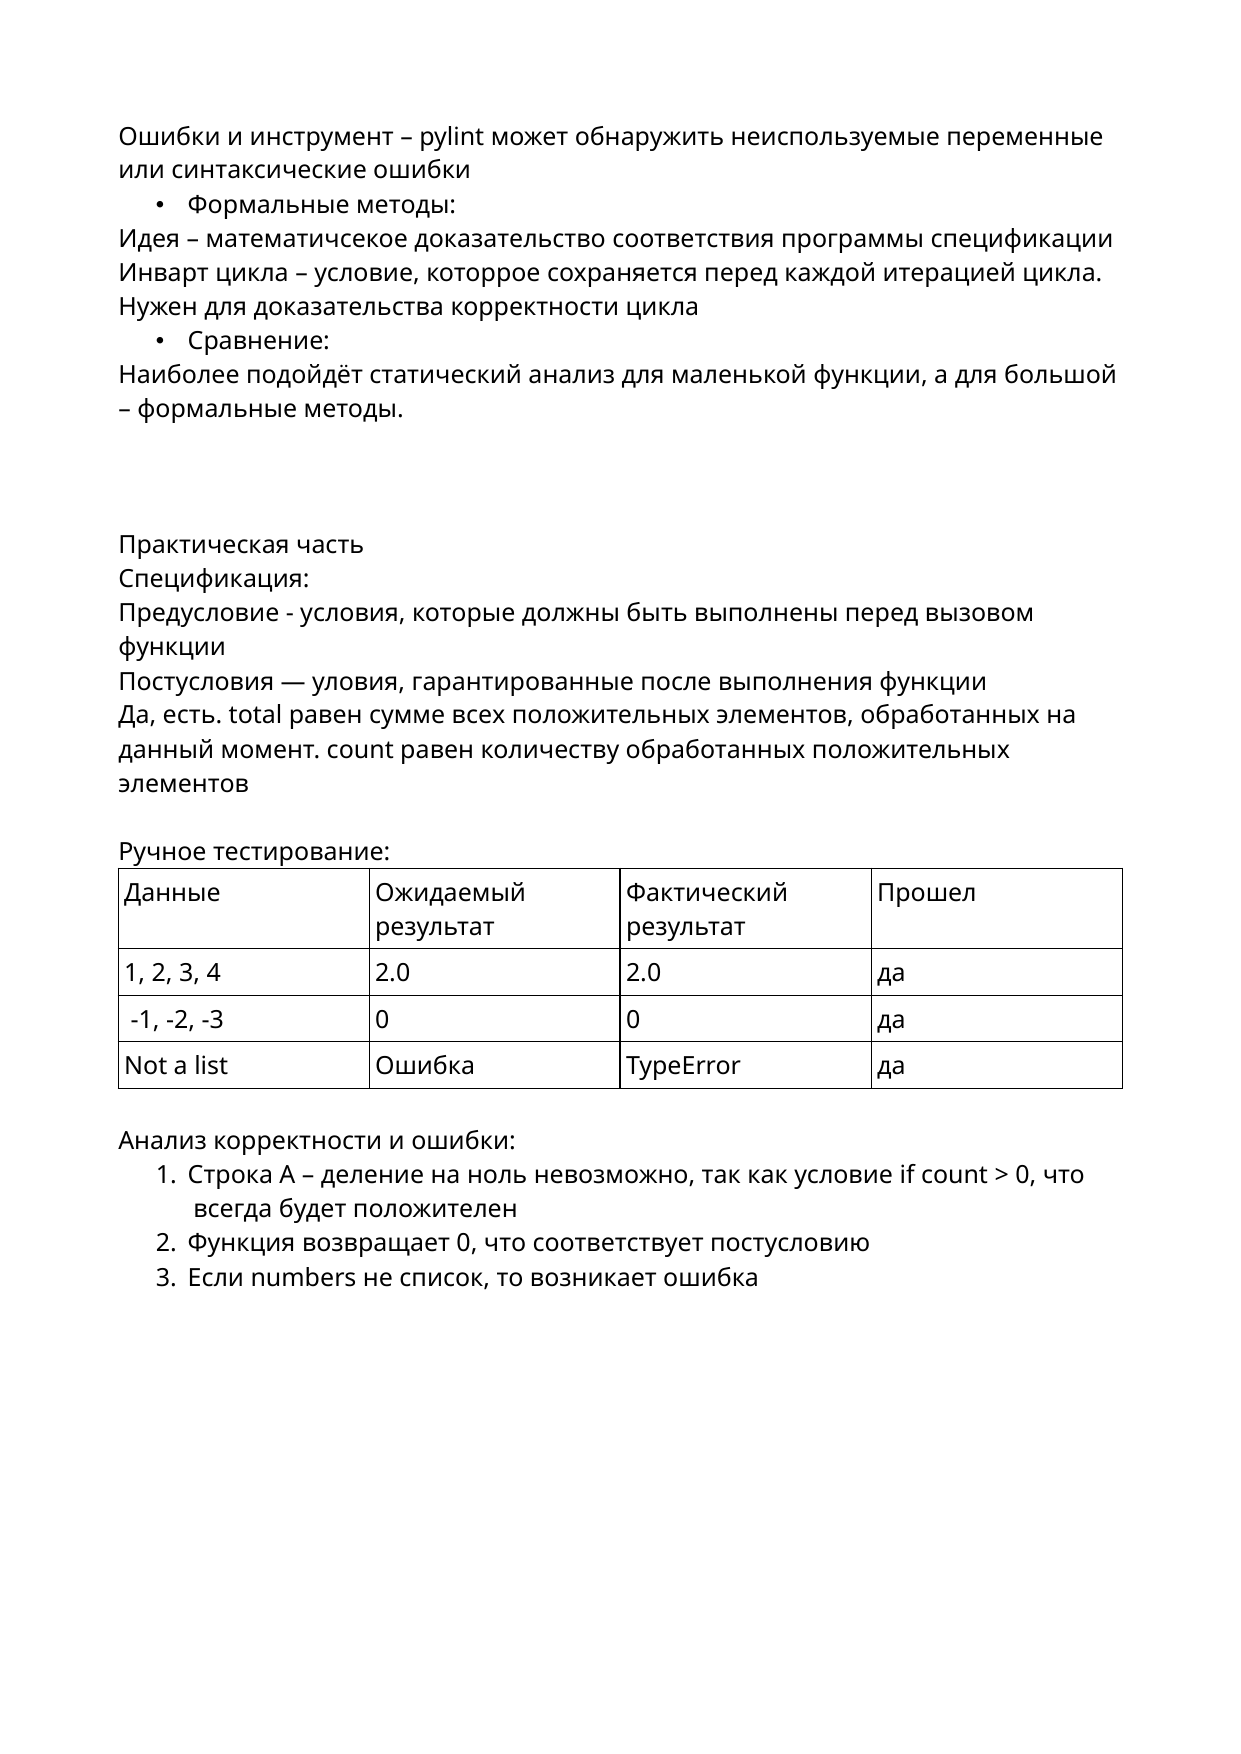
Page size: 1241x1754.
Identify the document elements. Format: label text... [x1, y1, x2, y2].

list Если numbers не список, то возникает ошибка [156, 1259, 1122, 1293]
list Сравнение: [156, 322, 1122, 357]
text Ручное тестирование: [118, 833, 1122, 867]
text Предусловие - условия, которые должны быть выполнены перед вызовом функции [118, 595, 1122, 663]
table_cell да [872, 996, 1122, 1041]
table_cell -1, -2, -3 [119, 996, 369, 1041]
table_cell 2.0 [621, 949, 871, 995]
table_cell 0 [370, 996, 619, 1041]
list Формальные методы: [156, 186, 1122, 220]
table_cell да [872, 949, 1122, 995]
table_cell Not a list [119, 1042, 369, 1088]
table_cell 0 [621, 996, 871, 1041]
table_cell да [872, 1042, 1122, 1088]
list Функция возвращает 0, что соответствует постусловию [156, 1225, 1122, 1259]
text Ошибки и инструмент – pylint может обнаружить неиспользуемые переменные или синтаксические ошибки [118, 118, 1122, 186]
table_header Ожидаемый результат [370, 869, 619, 948]
text Спецификация: [118, 561, 1122, 595]
table_cell Ошибка [370, 1042, 619, 1088]
text Анализ корректности и ошибки: [118, 1123, 1122, 1157]
text Наиболее подойдёт статический анализ для маленькой функции, а для большой – формальные методы. [118, 357, 1122, 425]
text Инварт цикла – условие, которрое сохраняется перед каждой итерацией цикла. Нужен для доказательства корректности цикла [118, 254, 1122, 322]
table_cell 2.0 [370, 949, 619, 995]
table_cell 1, 2, 3, 4 [119, 949, 369, 995]
text Идея – математичсекое доказательство соответствия программы спецификации [118, 220, 1122, 254]
table_header Фактический результат [621, 869, 871, 948]
text Постусловия — уловия, гарантированные после выполнения функции [118, 663, 1122, 697]
table_header Данные [119, 869, 369, 948]
list Строка А – деление на ноль невозможно, так как условие if count > 0, что всегда будет положителен [156, 1157, 1122, 1225]
table_cell TypeError [621, 1042, 871, 1088]
text Да, есть. total равен сумме всех положительных элементов, обработанных на данный момент. count равен количеству обработанных положительных элементов [118, 697, 1122, 799]
table_header Прошел [872, 869, 1122, 948]
text Практическая часть [118, 527, 1122, 561]
